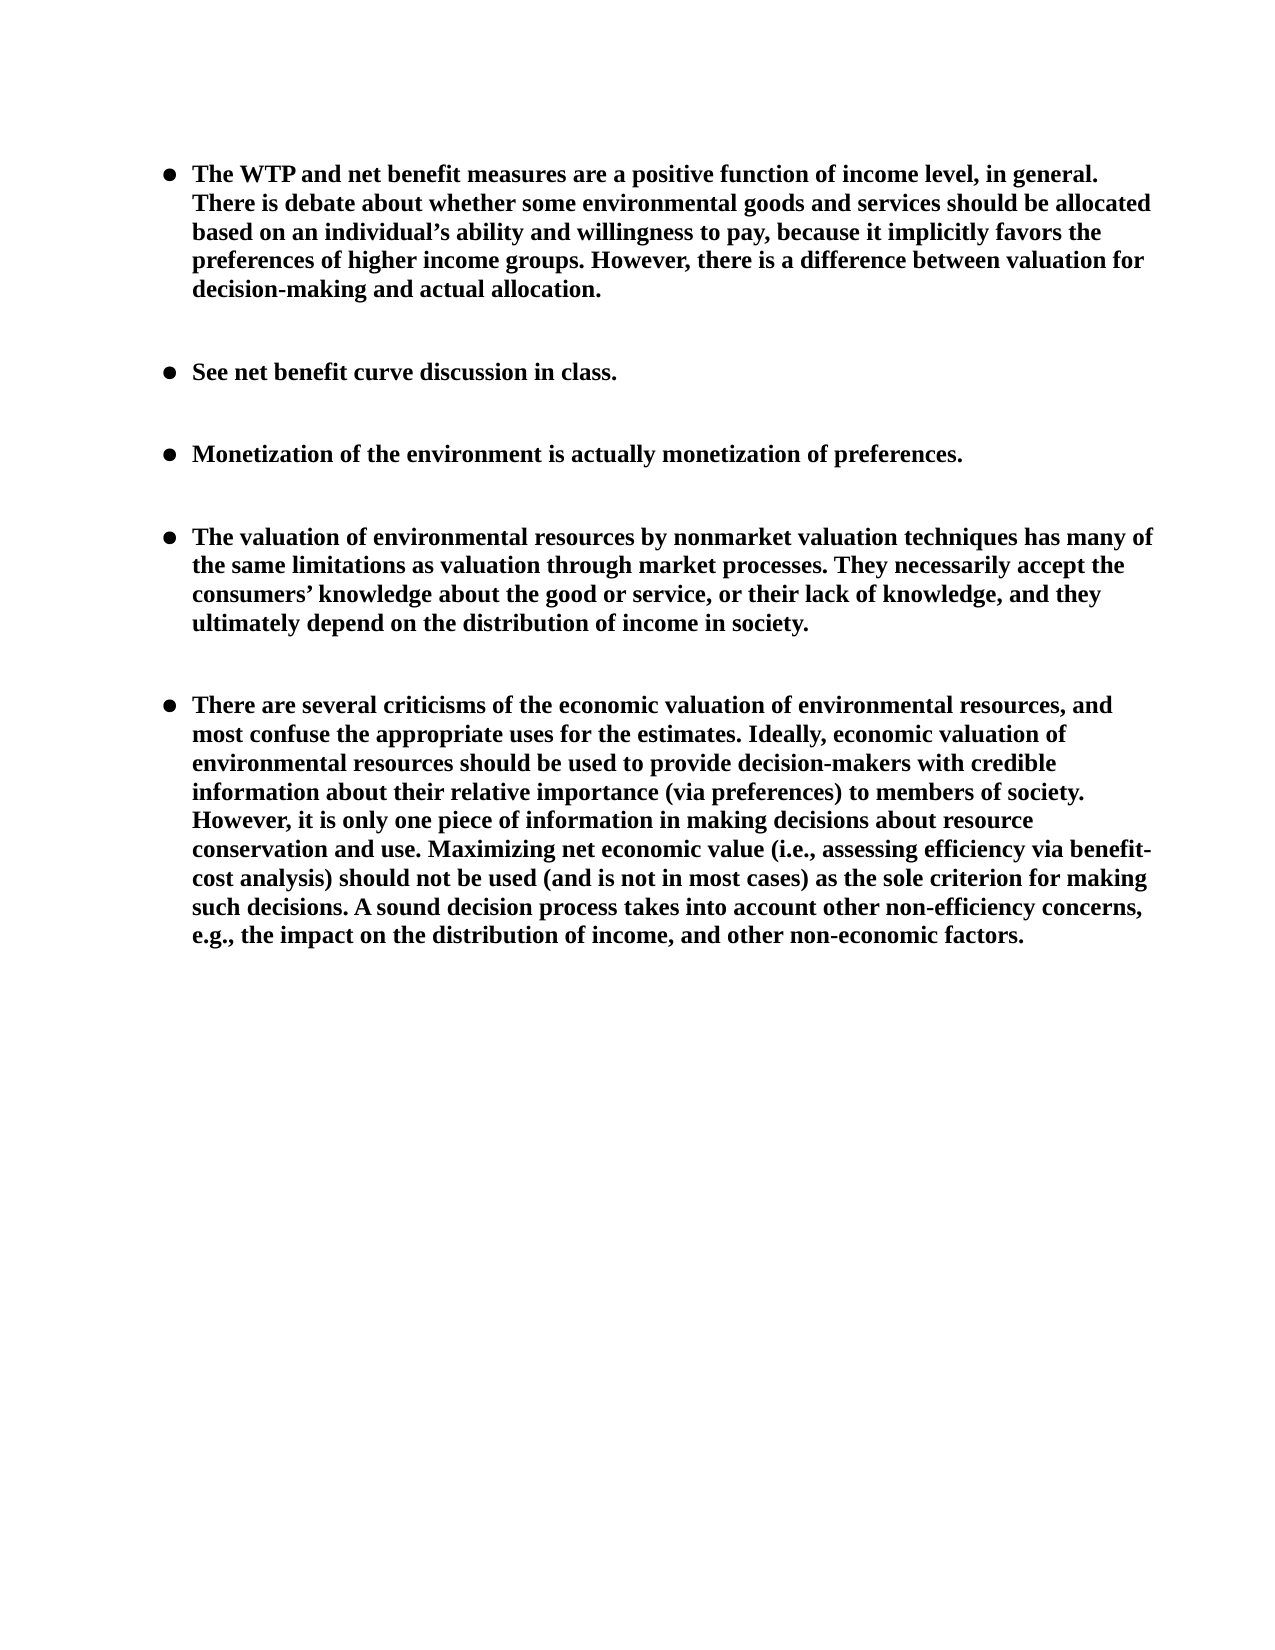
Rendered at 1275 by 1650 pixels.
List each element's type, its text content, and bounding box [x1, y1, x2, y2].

list Monetization of the environment is actually monetization of preferences. [162, 439, 1157, 468]
list The valuation of environmental resources by nonmarket valuation techniques has many of the same limitations as valuation through market processes. They necessarily accept the consumers’ knowledge about the good or service, or their lack of knowledge, and they ultimately depend on the distribution of income in society. [162, 522, 1157, 637]
list The WTP and net benefit measures are a positive function of income level, in general. There is debate about whether some environmental goods and services should be allocated based on an individual’s ability and willingness to pay, because it implicitly favors the preferences of higher income groups. However, there is a difference between valuation for decision-making and actual allocation. [162, 159, 1157, 303]
list See net benefit curve discussion in class. [162, 357, 1157, 386]
list There are several criticisms of the economic valuation of environmental resources, and most confuse the appropriate uses for the estimates. Ideally, economic valuation of environmental resources should be used to provide decision-makers with credible information about their relative importance (via preferences) to members of society. However, it is only one piece of information in making decisions about resource conservation and use. Maximizing net economic value (i.e., assessing efficiency via benefit-cost analysis) should not be used (and is not in most cases) as the sole criterion for making such decisions. A sound decision process takes into account other non-efficiency concerns, e.g., the impact on the distribution of income, and other non-economic factors. [162, 691, 1157, 949]
